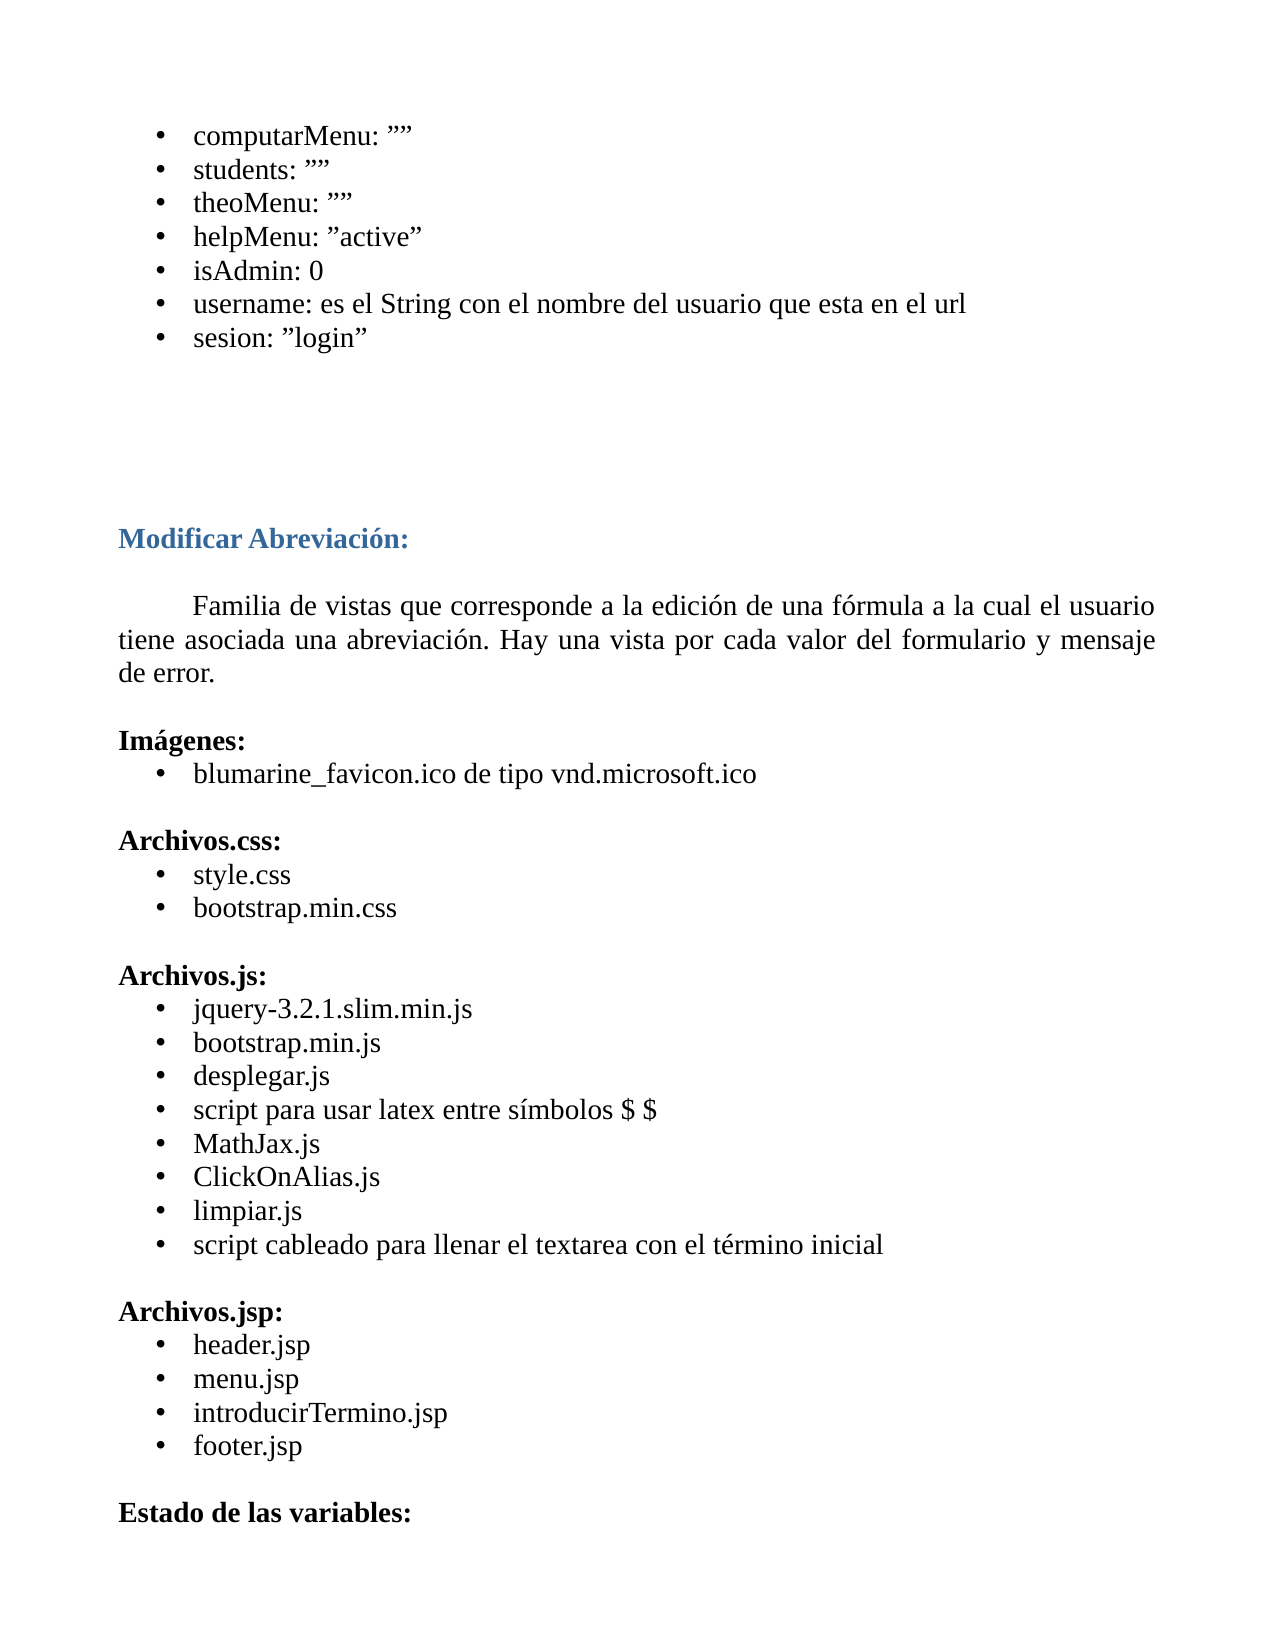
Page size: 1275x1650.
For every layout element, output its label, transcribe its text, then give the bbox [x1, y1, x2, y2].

list menu.jsp [156, 1361, 1157, 1395]
list limpiar.js [156, 1193, 1157, 1227]
list footer.jsp [156, 1428, 1157, 1462]
list header.jsp [156, 1327, 1157, 1361]
list script para usar latex entre símbolos $ $ [156, 1092, 1157, 1126]
text Familia de vistas que corresponde a la edición de una fórmula a la cual el usuario tiene asociada una abreviación. Hay una vista por cada valor del formulario y mensaje de error. [118, 588, 1157, 689]
list desplegar.js [156, 1058, 1157, 1092]
text Estado de las variables: [118, 1496, 1157, 1529]
text Archivos.css: [118, 823, 1157, 857]
list students: ”” [156, 152, 1157, 185]
list bootstrap.min.css [156, 891, 1157, 924]
list MathJax.js [156, 1126, 1157, 1159]
list introducirTermino.jsp [156, 1395, 1157, 1428]
list username: es el String con el nombre del usuario que esta en el url [156, 286, 1157, 320]
list sesion: ”login” [156, 320, 1157, 354]
list isAdmin: 0 [156, 253, 1157, 286]
list ClickOnAlias.js [156, 1159, 1157, 1193]
text Imágenes: [118, 723, 1157, 756]
list style.css [156, 857, 1157, 891]
list computarMenu: ”” [156, 118, 1157, 152]
list theoMenu: ”” [156, 185, 1157, 219]
list helpMenu: ”active” [156, 219, 1157, 253]
text Modificar Abreviación: [118, 521, 1157, 555]
list jquery-3.2.1.slim.min.js [156, 991, 1157, 1025]
text Archivos.jsp: [118, 1294, 1157, 1327]
list bootstrap.min.js [156, 1025, 1157, 1058]
list script cableado para llenar el textarea con el término inicial [156, 1227, 1157, 1260]
text Archivos.js: [118, 958, 1157, 991]
list blumarine_favicon.ico de tipo vnd.microsoft.ico [156, 756, 1157, 790]
